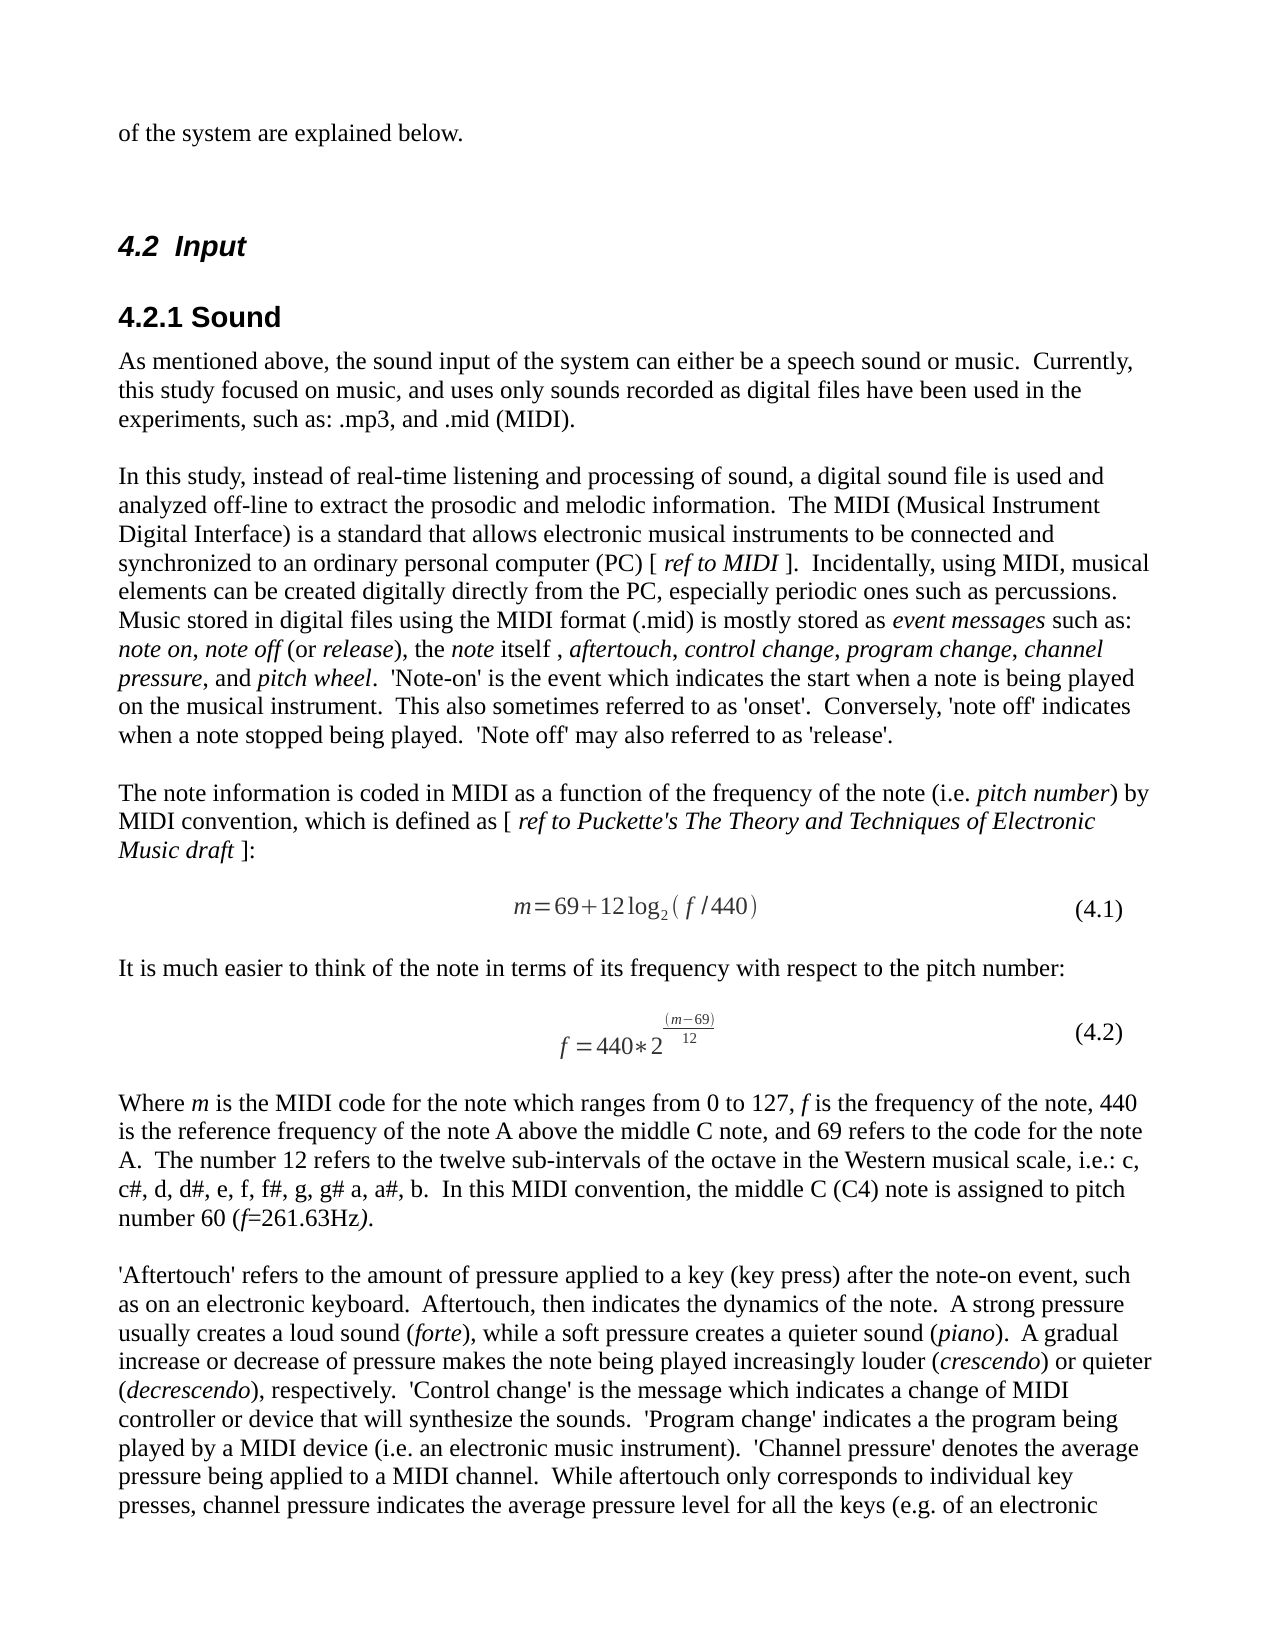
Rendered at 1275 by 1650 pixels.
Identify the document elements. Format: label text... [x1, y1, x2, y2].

text of the system are explained below. [118, 118, 1157, 147]
text The note information is coded in MIDI as a function of the frequency of the note (i.e. pitch number) by MIDI convention, which is defined as [ ref to Puckette's The Theory and Techniques of Electronic Music draft ]: [118, 778, 1157, 864]
text In this study, instead of real-time listening and processing of sound, a digital sound file is used and analyzed off-line to extract the prosodic and melodic information. The MIDI (Musical Instrument Digital Interface) is a standard that allows electronic musical instruments to be connected and synchronized to an ordinary personal computer (PC) [ ref to MIDI ]. Incidentally, using MIDI, musical elements can be created digitally directly from the PC, especially periodic ones such as percussions. Music stored in digital files using the MIDI format (.mid) is mostly stored as event messages such as: note on, note off (or release), the note itself , aftertouch, control change, program change, channel pressure, and pitch wheel. 'Note-on' is the event which indicates the start when a note is being played on the musical instrument. This also sometimes referred to as 'onset'. Conversely, 'note off' indicates when a note stopped being played. 'Note off' may also referred to as 'release'. [118, 461, 1157, 749]
text (4.2) [118, 1010, 1157, 1059]
subtitle 4.2 Input [118, 229, 1157, 263]
text Where m is the MIDI code for the note which ranges from 0 to 127, f is the frequency of the note, 440 is the reference frequency of the note A above the middle C note, and 69 refers to the code for the note A. The number 12 refers to the twelve sub-intervals of the octave in the Western musical scale, i.e.: c, c#, d, d#, e, f, f#, g, g# a, a#, b. In this MIDI convention, the middle C (C4) note is assigned to pitch number 60 (f=261.63Hz). [118, 1088, 1157, 1231]
text It is much easier to think of the note in terms of its frequency with respect to the pitch number: [118, 953, 1157, 982]
text (4.1) [118, 893, 1157, 924]
text As mentioned above, the sound input of the system can either be a speech sound or music. Currently, this study focused on music, and uses only sounds recorded as digital files have been used in the experiments, such as: .mp3, and .mid (MIDI). [118, 346, 1157, 433]
subtitle 4.2.1 Sound [118, 300, 1157, 334]
text 'Aftertouch' refers to the amount of pressure applied to a key (key press) after the note-on event, such as on an electronic keyboard. Aftertouch, then indicates the dynamics of the note. A strong pressure usually creates a loud sound (forte), while a soft pressure creates a quieter sound (piano). A gradual increase or decrease of pressure makes the note being played increasingly louder (crescendo) or quieter (decrescendo), respectively. 'Control change' is the message which indicates a change of MIDI controller or device that will synthesize the sounds. 'Program change' indicates a the program being played by a MIDI device (i.e. an electronic music instrument). 'Channel pressure' denotes the average pressure being applied to a MIDI channel. While aftertouch only corresponds to individual key presses, channel pressure indicates the average pressure level for all the keys (e.g. of an electronic [118, 1260, 1157, 1519]
